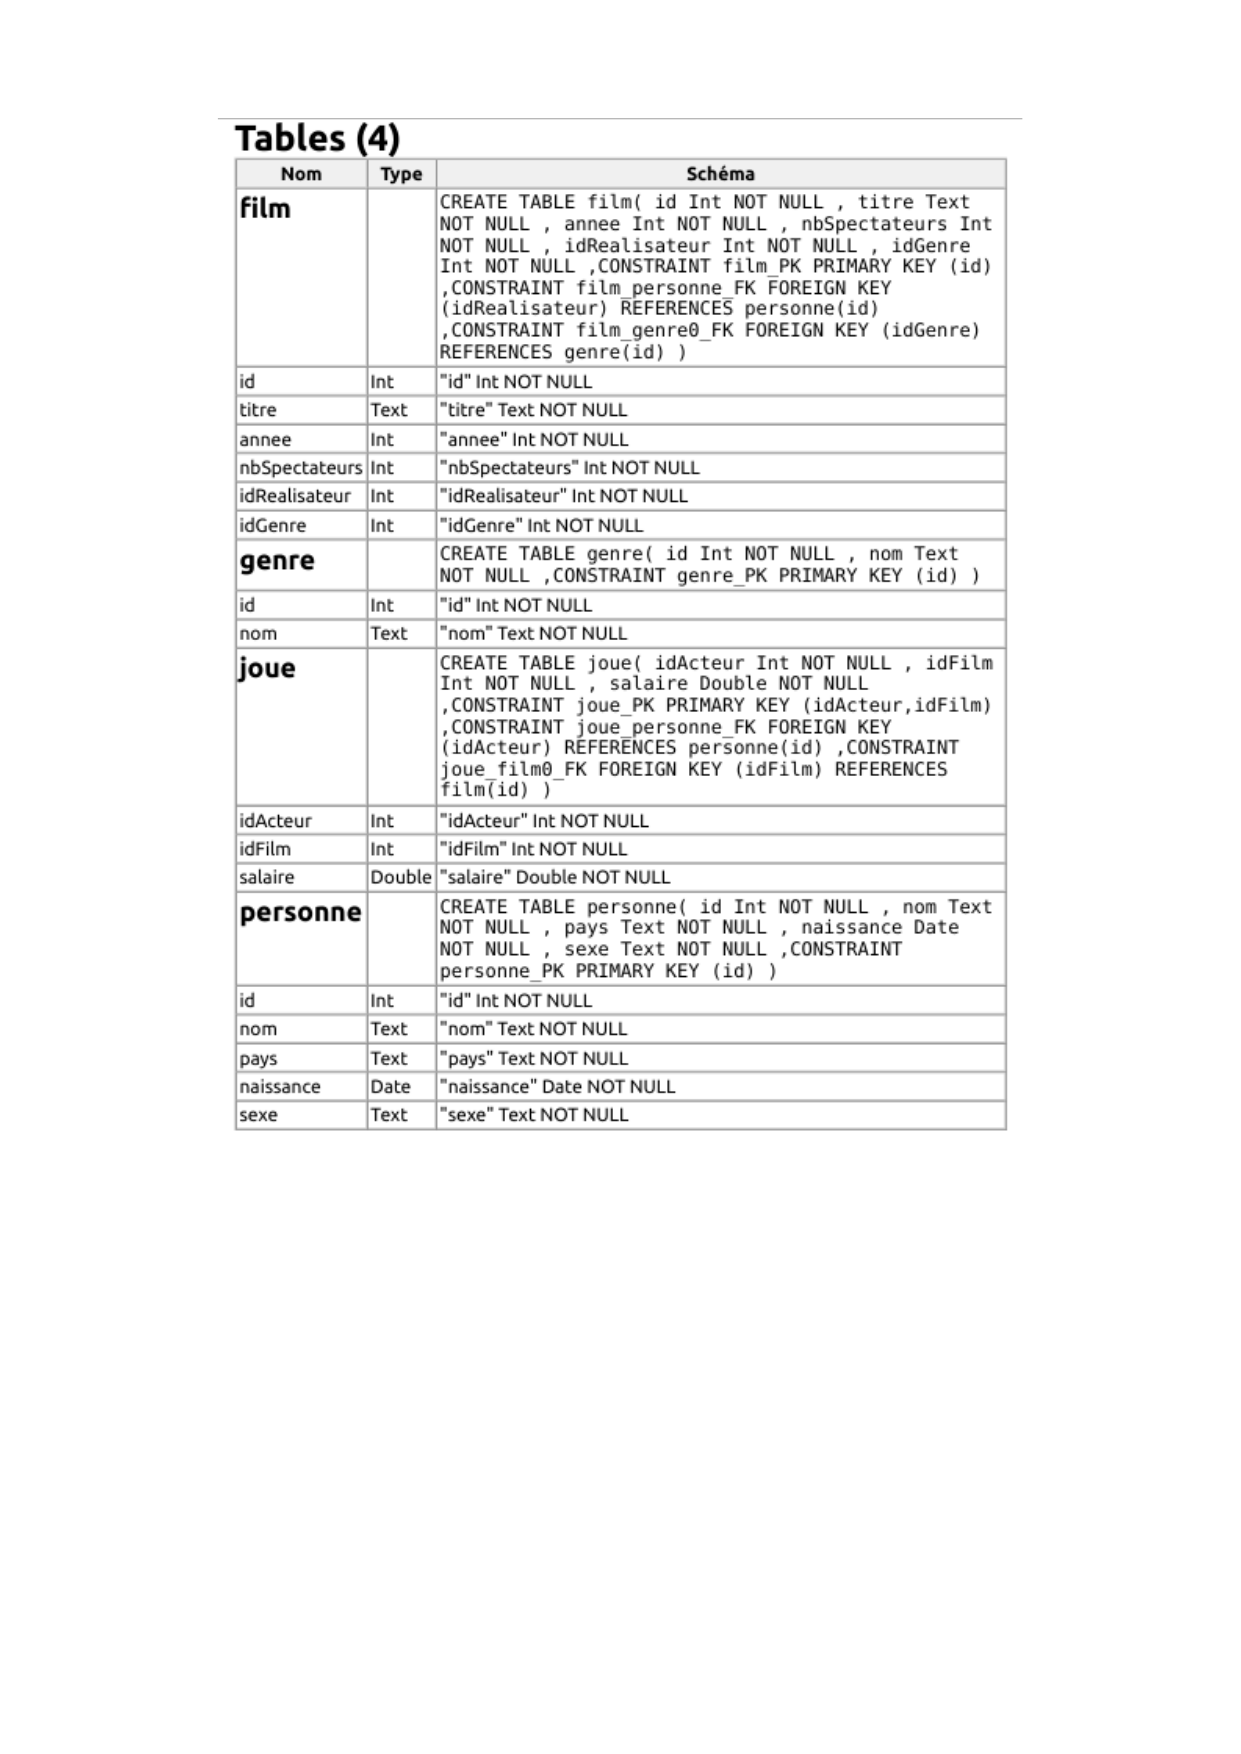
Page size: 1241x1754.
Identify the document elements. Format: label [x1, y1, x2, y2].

picture [217, 118, 1023, 1137]
